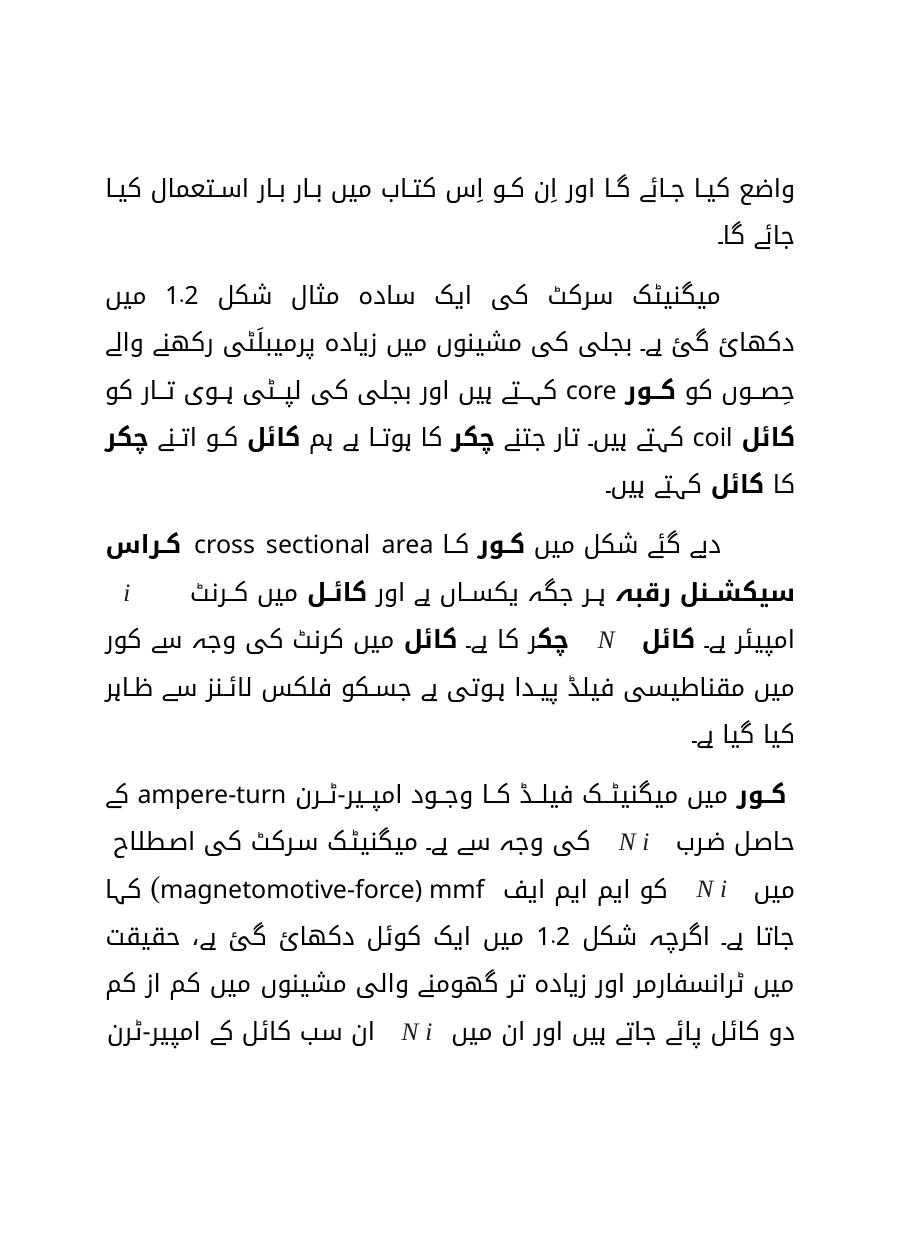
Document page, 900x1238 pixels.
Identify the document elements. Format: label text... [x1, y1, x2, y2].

text میگنیٹک سرکٹ مجموعی طور پر زیادہ پرمیبلَٹی رکھنے والے اشیاء سے بنے ہوتے ہیں۔ چونکہ مقناطیسی فلکس کا گزر، زیادہ پرمیبلٹی رکھنے والے اشیاء میں زیادہ آسانی سے ہوتا ہے، لہاذٰا اگرمیگنیٹک فلکس کو ایسا راستا میسر ہو تو وہ اُنھی راستوں سے گذریگا۔ ایسے میگنیٹک سرکٹ کو اس مضمون میں واضع کیا جائے گا اور اِن کو اِس کتاب میں بار بار استعمال کیا جائے گا۔ [105, 165, 795, 260]
text دیے گئے شکل میں کور کا cross sectional area کراس سیکشنل رقبہ ہر جگہ یکساں ہے اور کائل میں کرنٹ امپیئر ہے۔ کائل چکر کا ہے۔ کائل میں کرنٹ کی وجہ سے کور میں مقناطیسی فیلڈ پیدا ہوتی ہے جسکو فلکس لائنز سے ظاہر کیا گیا ہے۔ [105, 522, 795, 759]
text میگنیٹک سرکٹ کی ایک سادہ مثال شکل 1.2 میں دکھائ گئ ہے۔ بجلی کی مشینوں میں زیادہ پرمیبلَٹی رکھنے والے حِصوں کو کور core کہتے ہیں اور بجلی کی لپٹی ہوی تار کو کائل coil کہتے ہیں۔ تار جتنے چکر کا ہوتا ہے ہم کائل کو اتنے چکر کا کائل کہتے ہیں۔ [105, 272, 795, 509]
text کور میں میگنیٹک فیلڈ کا وجود امپیر-ٹرن ampere-turn کے حاصل ضرب کی وجہ سے ہے۔ میگنیٹک سرکٹ کی اصطلاح میں کو ایم ایم ایف magnetomotive-force) mmf) کہا جاتا ہے۔ اگرچہ شکل 1.2 میں ایک کوئل دکھائ گئ ہے، حقیقت میں ٹرانسفارمر اور زیادہ تر گھومنے والی مشینوں میں کم از کم دو کائل پائے جاتے ہیں اور ان میں ان سب کائل کے امپیر-ٹرن کا مجموعہ ہوتا ہے۔ [105, 771, 795, 1056]
